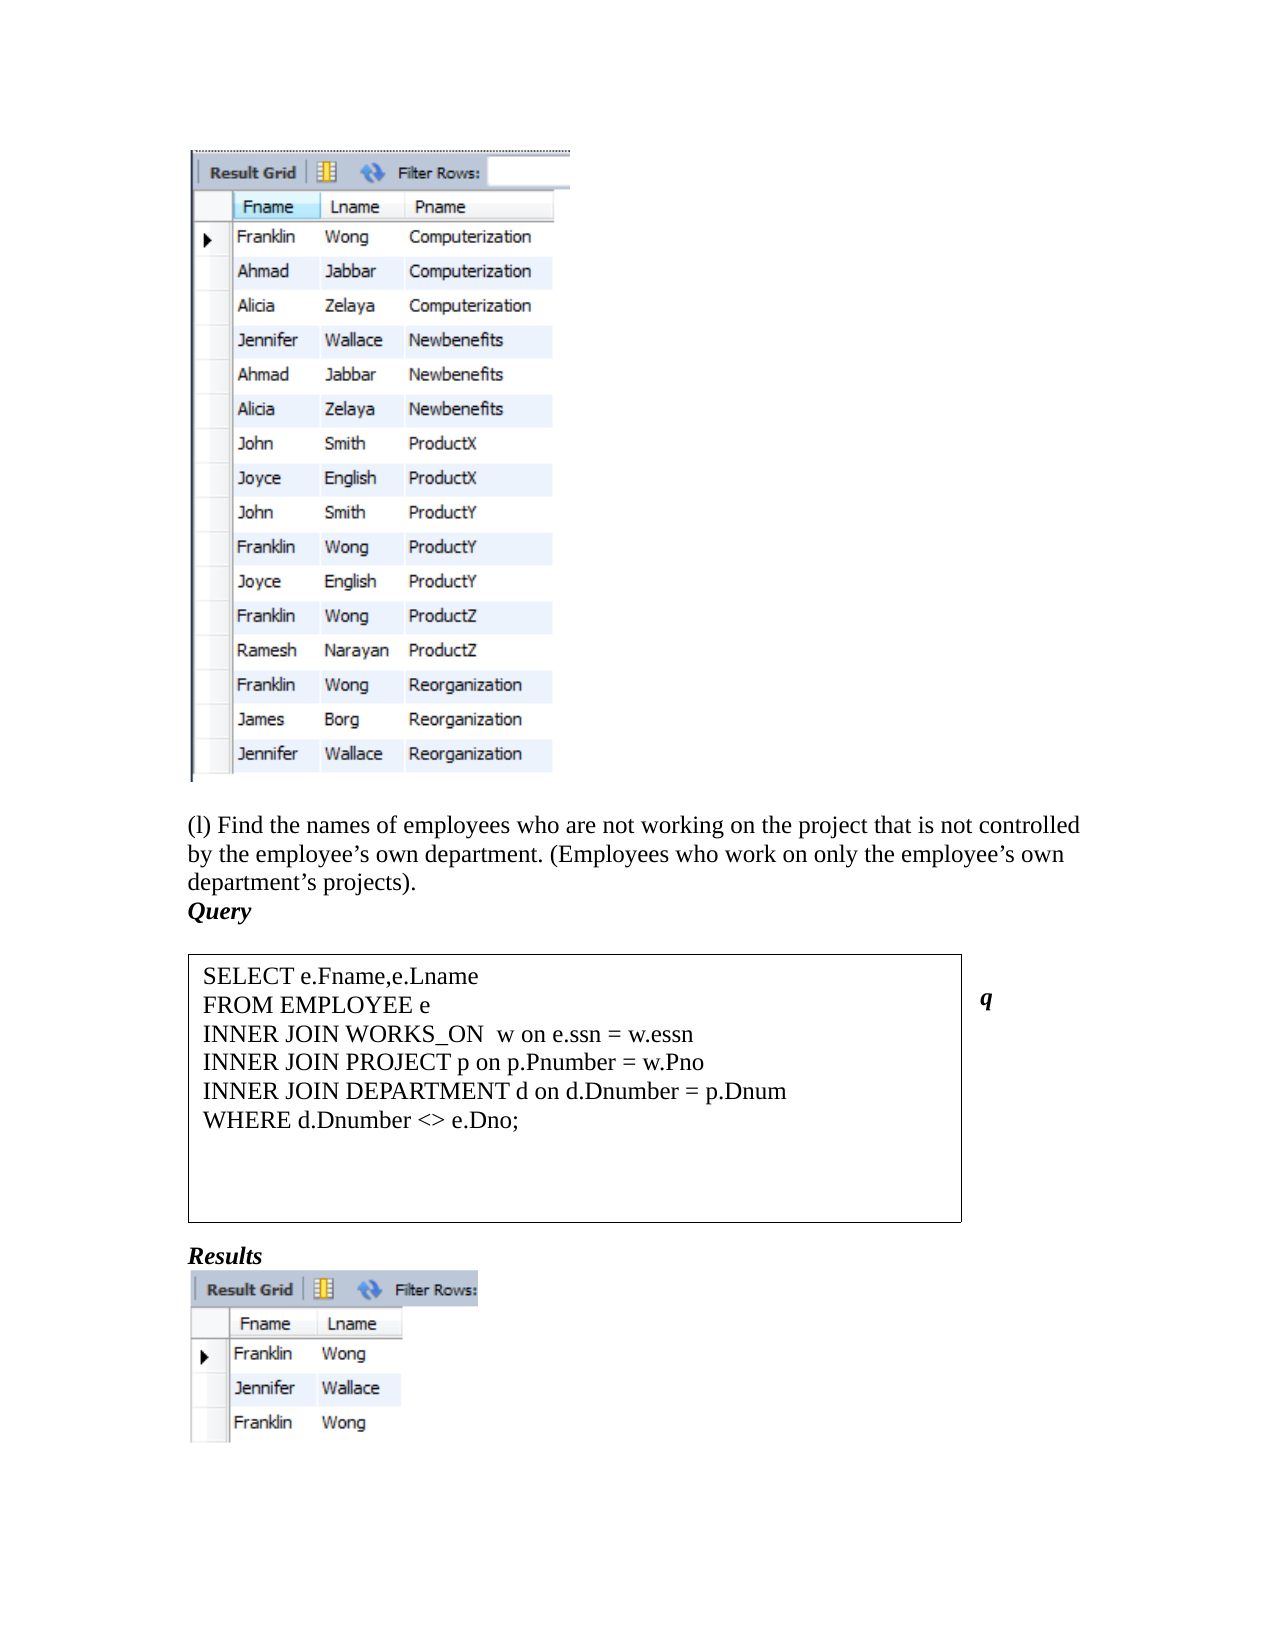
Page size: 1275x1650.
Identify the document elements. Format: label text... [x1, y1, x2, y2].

text SELECT e.Fname,e.Lname [203, 961, 946, 990]
text WHERE d.Dnumber <> e.Dno; [203, 1105, 946, 1134]
text Query [187, 896, 1087, 925]
picture [190, 1270, 478, 1468]
picture [190, 150, 570, 782]
text (l) Find the names of employees who are not working on the project that is not controlled by the employee’s own department. (Employees who work on only the employee’s own department’s projects). [187, 810, 1087, 896]
text Results [187, 1241, 1087, 1270]
text FROM EMPLOYEE e [203, 990, 946, 1019]
text INNER JOIN DEPARTMENT d on d.Dnumber = p.Dnum [203, 1076, 946, 1105]
text q [962, 982, 1087, 1011]
text INNER JOIN PROJECT p on p.Pnumber = w.Pno [203, 1047, 946, 1076]
text INNER JOIN WORKS_ON w on e.ssn = w.essn [203, 1019, 946, 1047]
